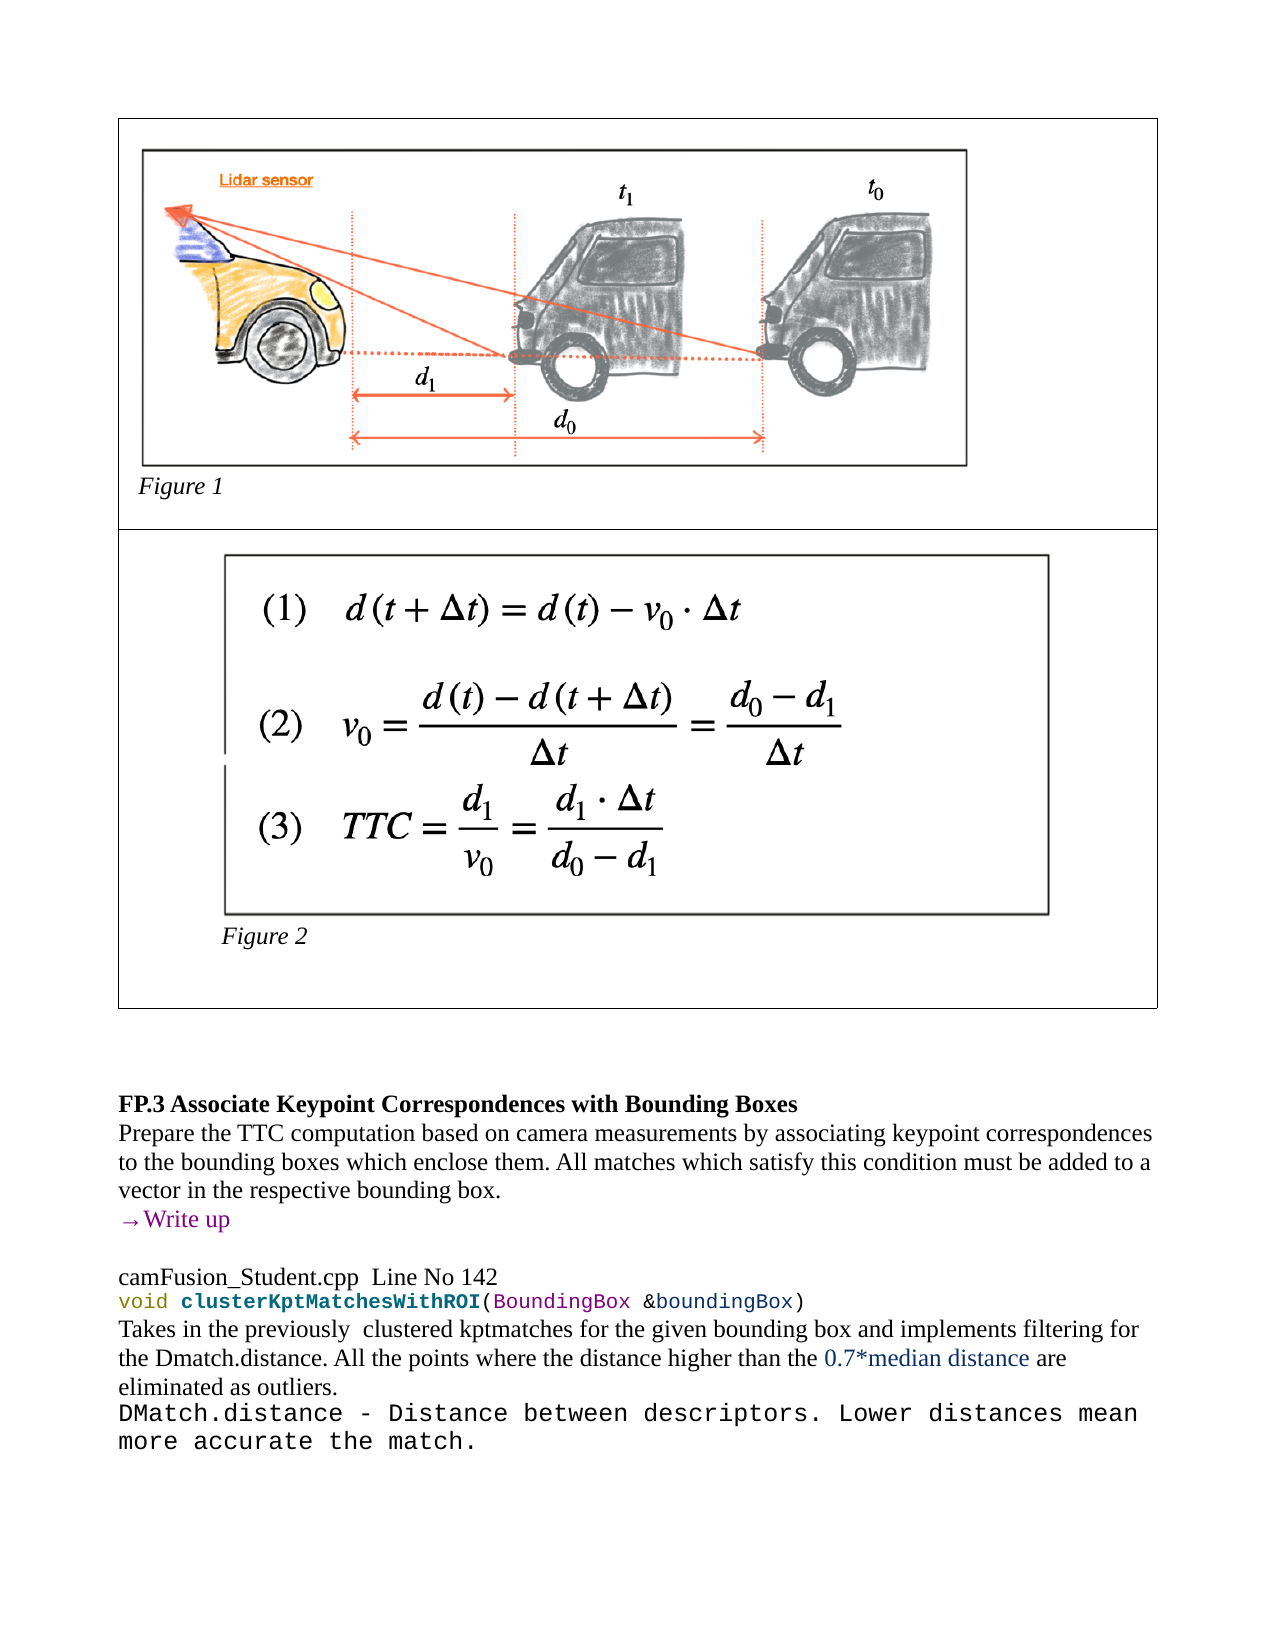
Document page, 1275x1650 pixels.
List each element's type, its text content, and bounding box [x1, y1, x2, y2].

text Takes in the previously clustered kptmatches for the given bounding box and implements filtering for the Dmatch.distance. All the points where the distance higher than the 0.7*median distance are eliminated as outliers. [118, 1314, 1157, 1401]
picture [221, 547, 1054, 921]
table_cell [119, 530, 1157, 1008]
text Prepare the TTC computation based on camera measurements by associating keypoint correspondences to the bounding boxes which enclose them. All matches which satisfy this condition must be added to a vector in the respective bounding box. [118, 1118, 1157, 1204]
picture [138, 143, 971, 471]
table_header [119, 119, 1157, 529]
text FP.3 Associate Keypoint Correspondences with Bounding Boxes [118, 1089, 1157, 1118]
text →Write up [118, 1204, 1157, 1233]
text void clusterKptMatchesWithROI(BoundingBox &boundingBox) [118, 1291, 1157, 1314]
text camFusion_Student.cpp Line No 142 [118, 1262, 1157, 1291]
text DMatch.distance - Distance between descriptors. Lower distances mean more accurate the match. [118, 1401, 1157, 1457]
